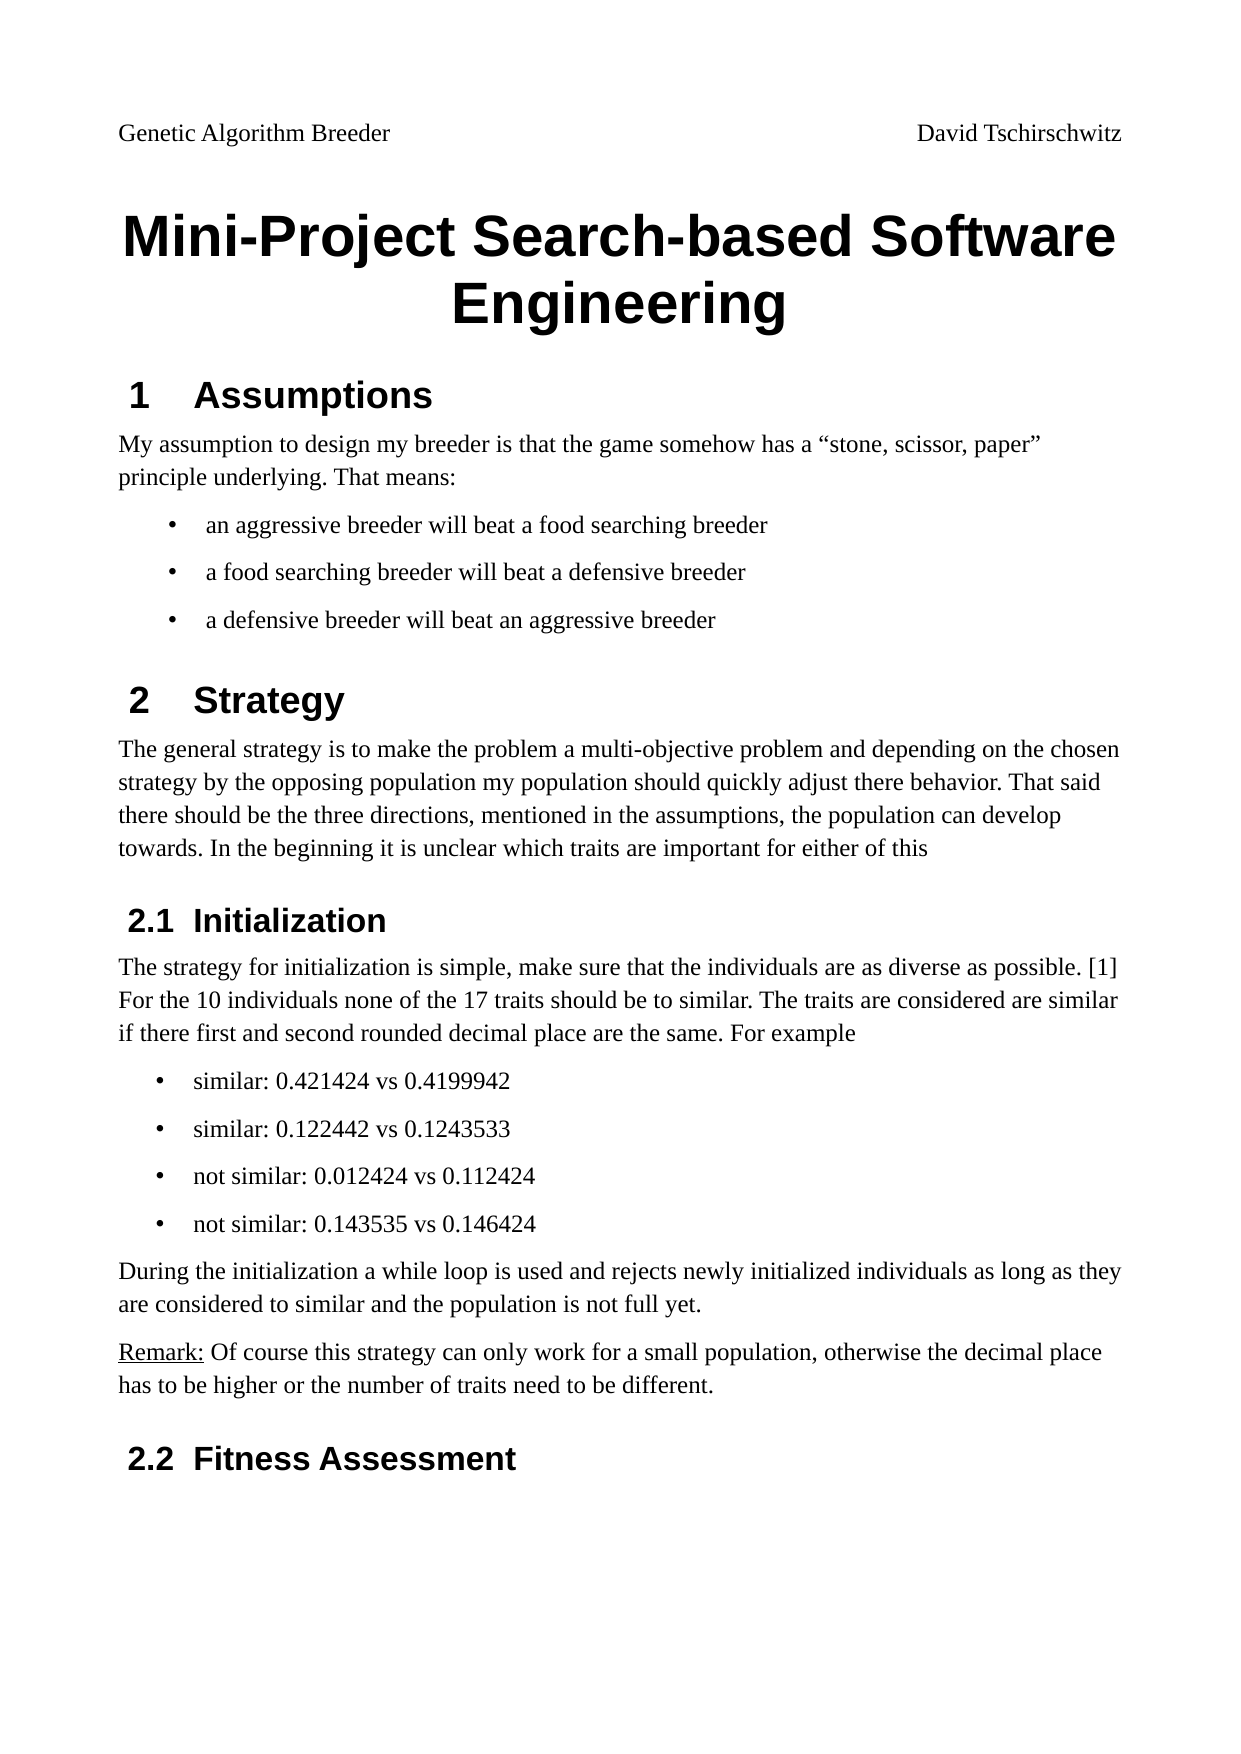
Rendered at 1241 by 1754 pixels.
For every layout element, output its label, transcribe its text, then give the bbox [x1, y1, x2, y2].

text The strategy for initialization is simple, make sure that the individuals are as diverse as possible. [1] For the 10 individuals none of the 17 traits should be to similar. The traits are considered are similar if there first and second rounded decimal place are the same. For example [118, 952, 1122, 1047]
list similar: 0.421424 vs 0.4199942 [156, 1066, 1122, 1095]
list similar: 0.122442 vs 0.1243533 [156, 1114, 1122, 1142]
list not similar: 0.143535 vs 0.146424 [156, 1209, 1122, 1238]
list a food searching breeder will beat a defensive breeder [168, 557, 1122, 586]
subtitle Initialization [118, 901, 1122, 940]
title Mini-Project Search-based Software Engineering [118, 201, 1122, 336]
text The general strategy is to make the problem a multi-objective problem and depending on the chosen strategy by the opposing population my population should quickly adjust there behavior. That said there should be the three directions, mentioned in the assumptions, the population can develop towards. In the beginning it is unclear which traits are important for either of this [118, 734, 1122, 862]
list not similar: 0.012424 vs 0.112424 [156, 1161, 1122, 1190]
subtitle Strategy [118, 678, 1122, 721]
text My assumption to design my breeder is that the game somehow has a “stone, scissor, paper” principle underlying. That means: [118, 429, 1122, 491]
list an aggressive breeder will beat a food searching breeder [168, 510, 1122, 538]
subtitle Fitness Assessment [118, 1438, 1122, 1477]
text During the initialization a while loop is used and rejects newly initialized individuals as long as they are considered to similar and the population is not full yet. [118, 1256, 1122, 1318]
text Remark: Of course this strategy can only work for a small population, otherwise the decimal place has to be higher or the number of traits need to be different. [118, 1337, 1122, 1399]
subtitle Assumptions [118, 373, 1122, 417]
list a defensive breeder will beat an aggressive breeder [168, 605, 1122, 634]
